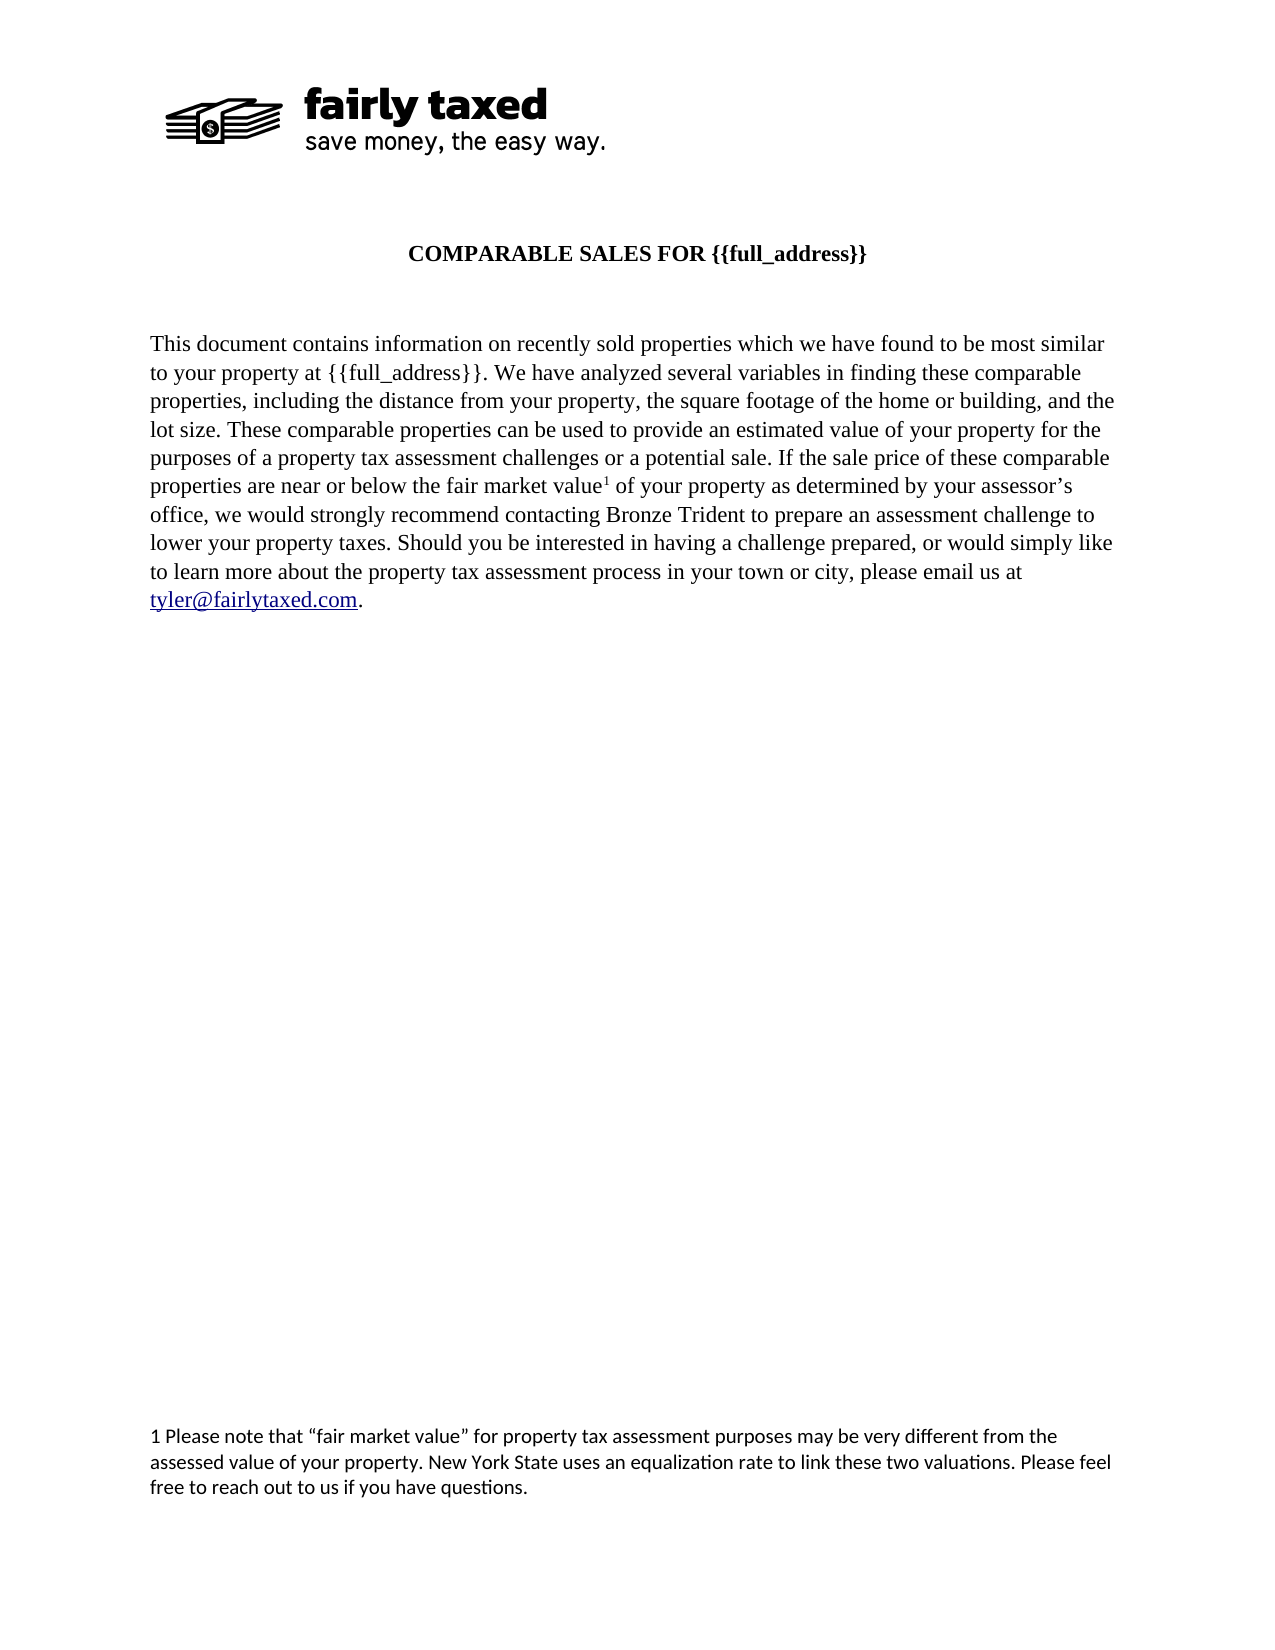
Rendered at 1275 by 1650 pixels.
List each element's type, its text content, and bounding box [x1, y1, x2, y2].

picture [153, 75, 605, 156]
text COMPARABLE SALES FOR {{full_address}} [150, 240, 1125, 267]
text This document contains information on recently sold properties which we have found to be most similar to your property at {{full_address}}. We have analyzed several variables in finding these comparable properties, including the distance from your property, the square footage of the home or building, and the lot size. These comparable properties can be used to provide an estimated value of your property for the purposes of a property tax assessment challenges or a potential sale. If the sale price of these comparable properties are near or below the fair market value of your property as determined by your assessor’s office, we would strongly recommend contacting Bronze Trident to prepare an assessment challenge to lower your property taxes. Should you be interested in having a challenge prepared, or would simply like to learn more about the property tax assessment process in your town or city, please email us at tyler@fairlytaxed.com. [150, 330, 1125, 613]
text Please note that “fair market value” for property tax assessment purposes may be very different from the assessed value of your property. New York State uses an equalization rate to link these two valuations. Please feel free to reach out to us if you have questions. [150, 1424, 1125, 1500]
